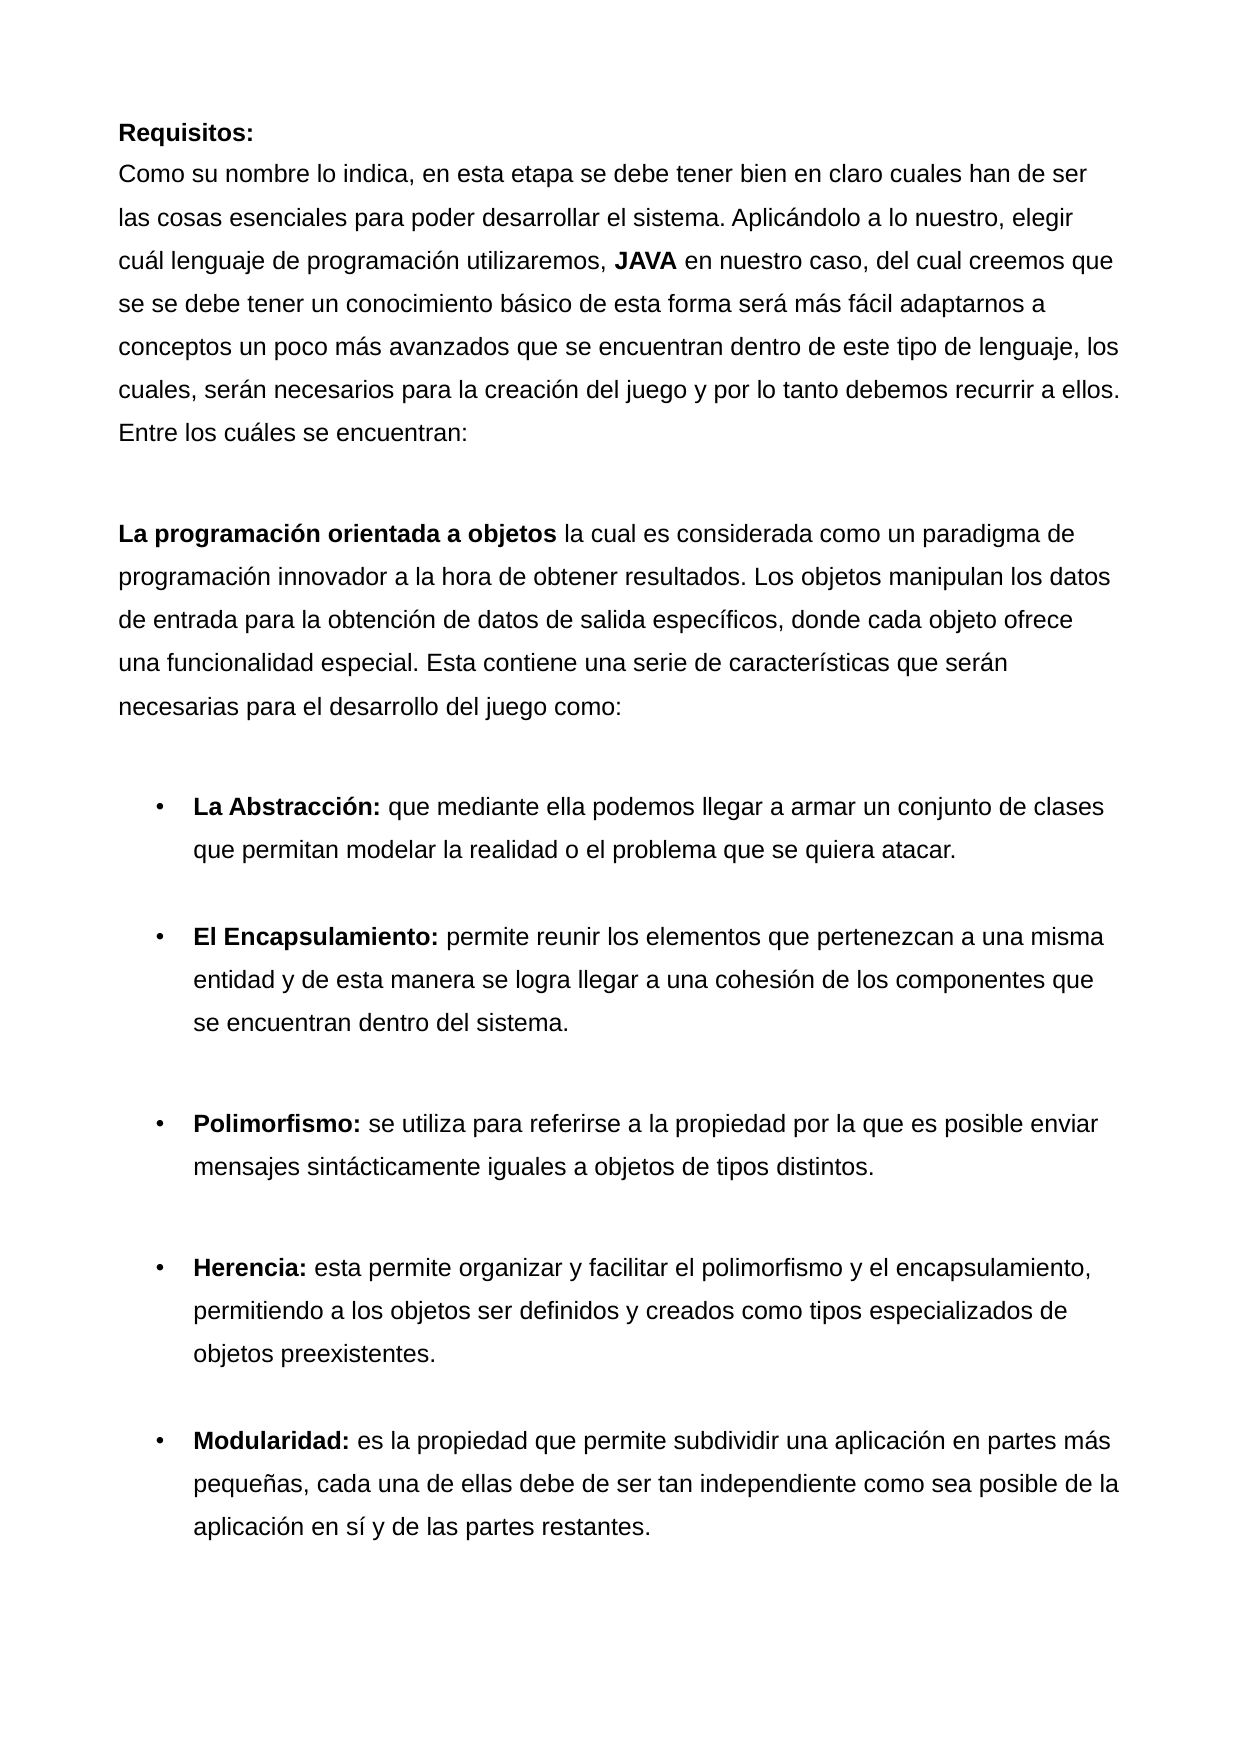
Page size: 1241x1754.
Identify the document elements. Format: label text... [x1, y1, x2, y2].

text La programación orientada a objetos la cual es considerada como un paradigma de programación innovador a la hora de obtener resultados. Los objetos manipulan los datos de entrada para la obtención de datos de salida específicos, donde cada objeto ofrece una funcionalidad especial. Esta contiene una serie de características que serán necesarias para el desarrollo del juego como: [118, 519, 1122, 720]
list Modularidad: es la propiedad que permite subdividir una aplicación en partes más pequeñas, cada una de ellas debe de ser tan independiente como sea posible de la aplicación en sí y de las partes restantes. [156, 1426, 1122, 1541]
text Como su nombre lo indica, en esta etapa se debe tener bien en claro cuales han de ser las cosas esenciales para poder desarrollar el sistema. Aplicándolo a lo nuestro, elegir cuál lenguaje de programación utilizaremos, JAVA en nuestro caso, del cual creemos que se se debe tener un conocimiento básico de esta forma será más fácil adaptarnos a conceptos un poco más avanzados que se encuentran dentro de este tipo de lenguaje, los cuales, serán necesarios para la creación del juego y por lo tanto debemos recurrir a ellos. Entre los cuáles se encuentran: [118, 159, 1122, 447]
list El Encapsulamiento: permite reunir los elementos que pertenezcan a una misma entidad y de esta manera se logra llegar a una cohesión de los componentes que se encuentran dentro del sistema. [156, 922, 1122, 1037]
list Polimorfismo: se utiliza para referirse a la propiedad por la que es posible enviar mensajes sintácticamente iguales a objetos de tipos distintos. [156, 1109, 1122, 1181]
subtitle Requisitos: [118, 118, 1122, 147]
list La Abstracción: que mediante ella podemos llegar a armar un conjunto de clases que permitan modelar la realidad o el problema que se quiera atacar. [156, 792, 1122, 864]
list Herencia: esta permite organizar y facilitar el polimorfismo y el encapsulamiento, permitiendo a los objetos ser definidos y creados como tipos especializados de objetos preexistentes. [156, 1253, 1122, 1368]
